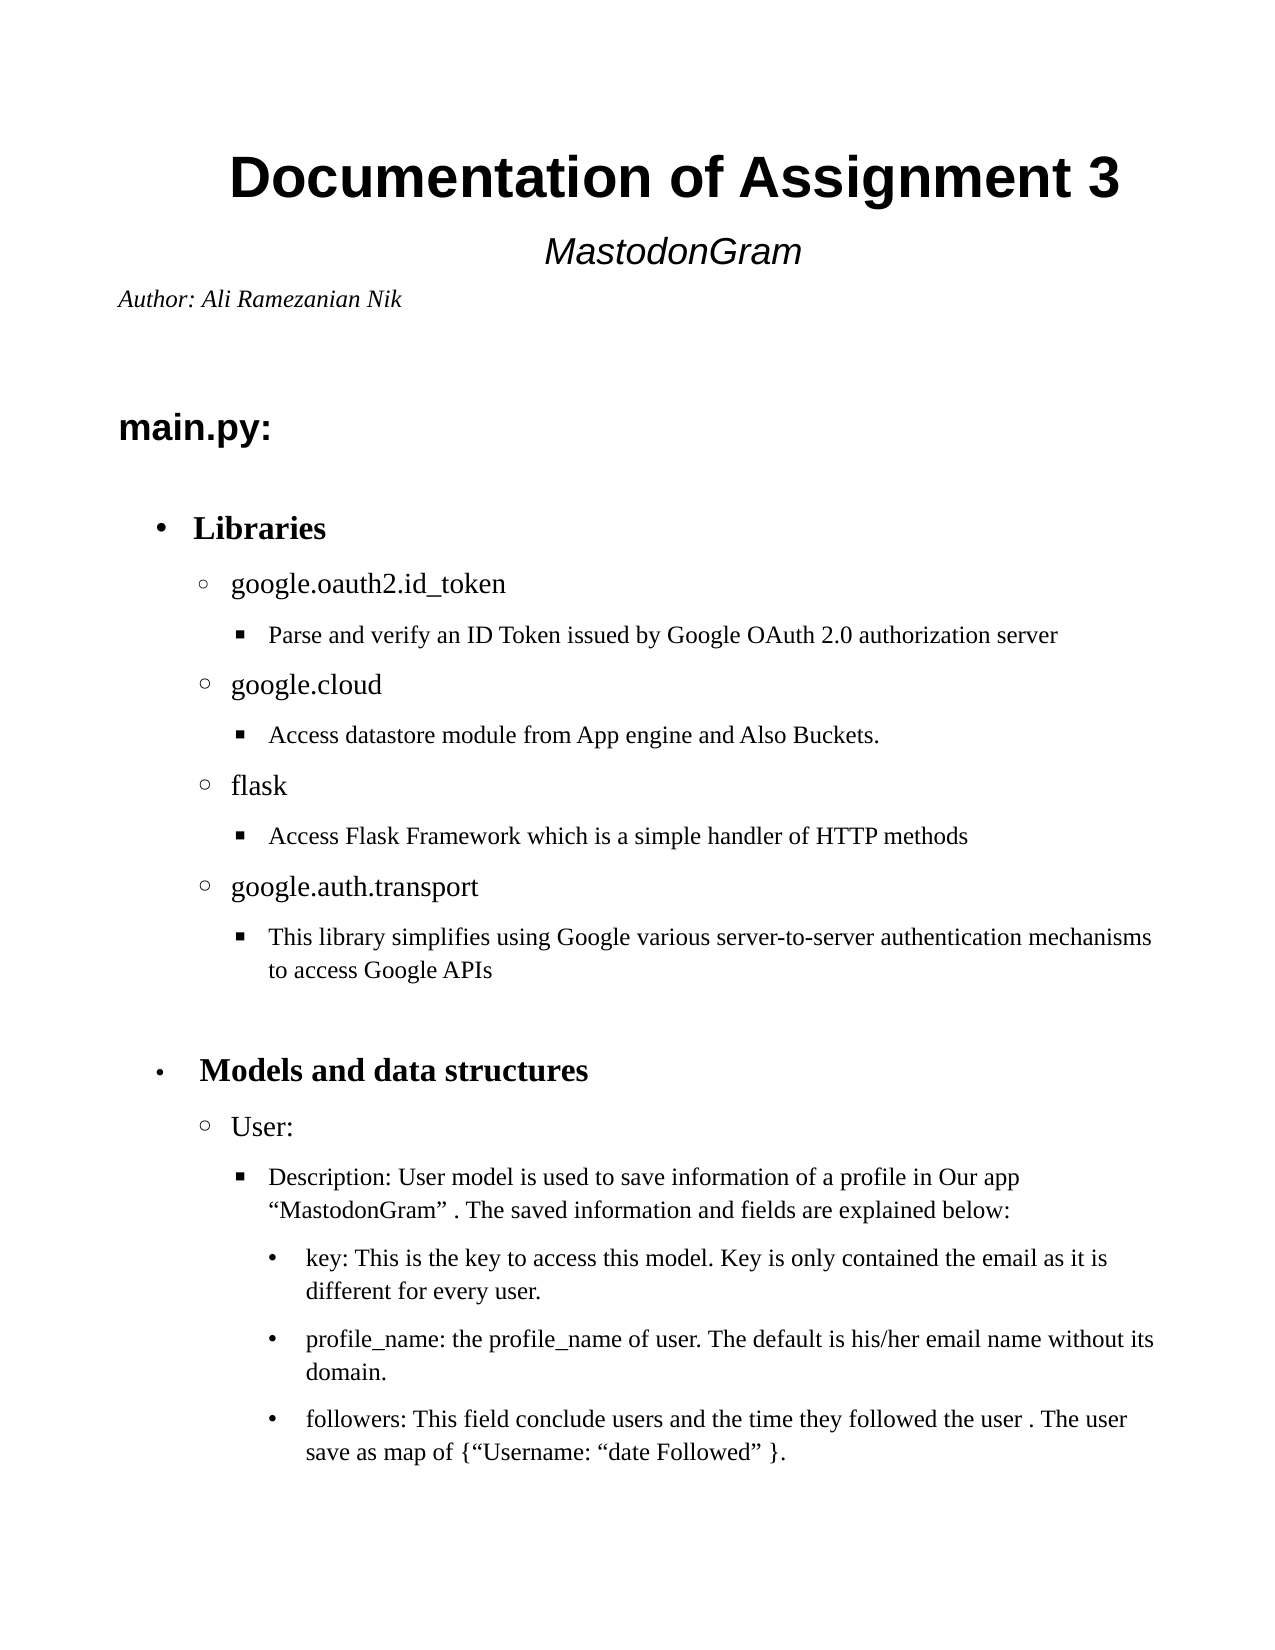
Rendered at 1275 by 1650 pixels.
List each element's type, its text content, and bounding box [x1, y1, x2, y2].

list followers: This field conclude users and the time they followed the user . The user save as map of {“Username: “date Followed” }. [268, 1404, 1157, 1466]
list Models and data structures [156, 1051, 1157, 1089]
subtitle MastodonGram [156, 229, 1157, 272]
list This library simplifies using Google various server-to-server authentication mechanisms to access Google APIs [231, 922, 1157, 984]
list Access datastore module from App engine and Also Buckets. [231, 721, 1157, 749]
list User: [193, 1109, 1157, 1143]
text Author: Ali Ramezanian Nik [118, 284, 1157, 313]
list flask [193, 768, 1157, 802]
list google.auth.transport [193, 869, 1157, 903]
list google.cloud [193, 667, 1157, 701]
list profile_name: the profile_name of user. The default is his/her email name without its domain. [268, 1324, 1157, 1385]
list Access Flask Framework which is a simple handler of HTTP methods [231, 821, 1157, 850]
list Description: User model is used to save information of a profile in Our app “MastodonGram” . The saved information and fields are explained below: [231, 1162, 1157, 1224]
list Parse and verify an ID Token issued by Google OAuth 2.0 authorization server [231, 620, 1157, 648]
subtitle main.py: [118, 405, 1157, 448]
list google.oauth2.id_token [193, 567, 1157, 600]
list Libraries [156, 508, 1157, 546]
title Documentation of Assignment 3 [156, 143, 1157, 210]
list key: This is the key to access this model. Key is only contained the email as it is different for every user. [268, 1243, 1157, 1305]
